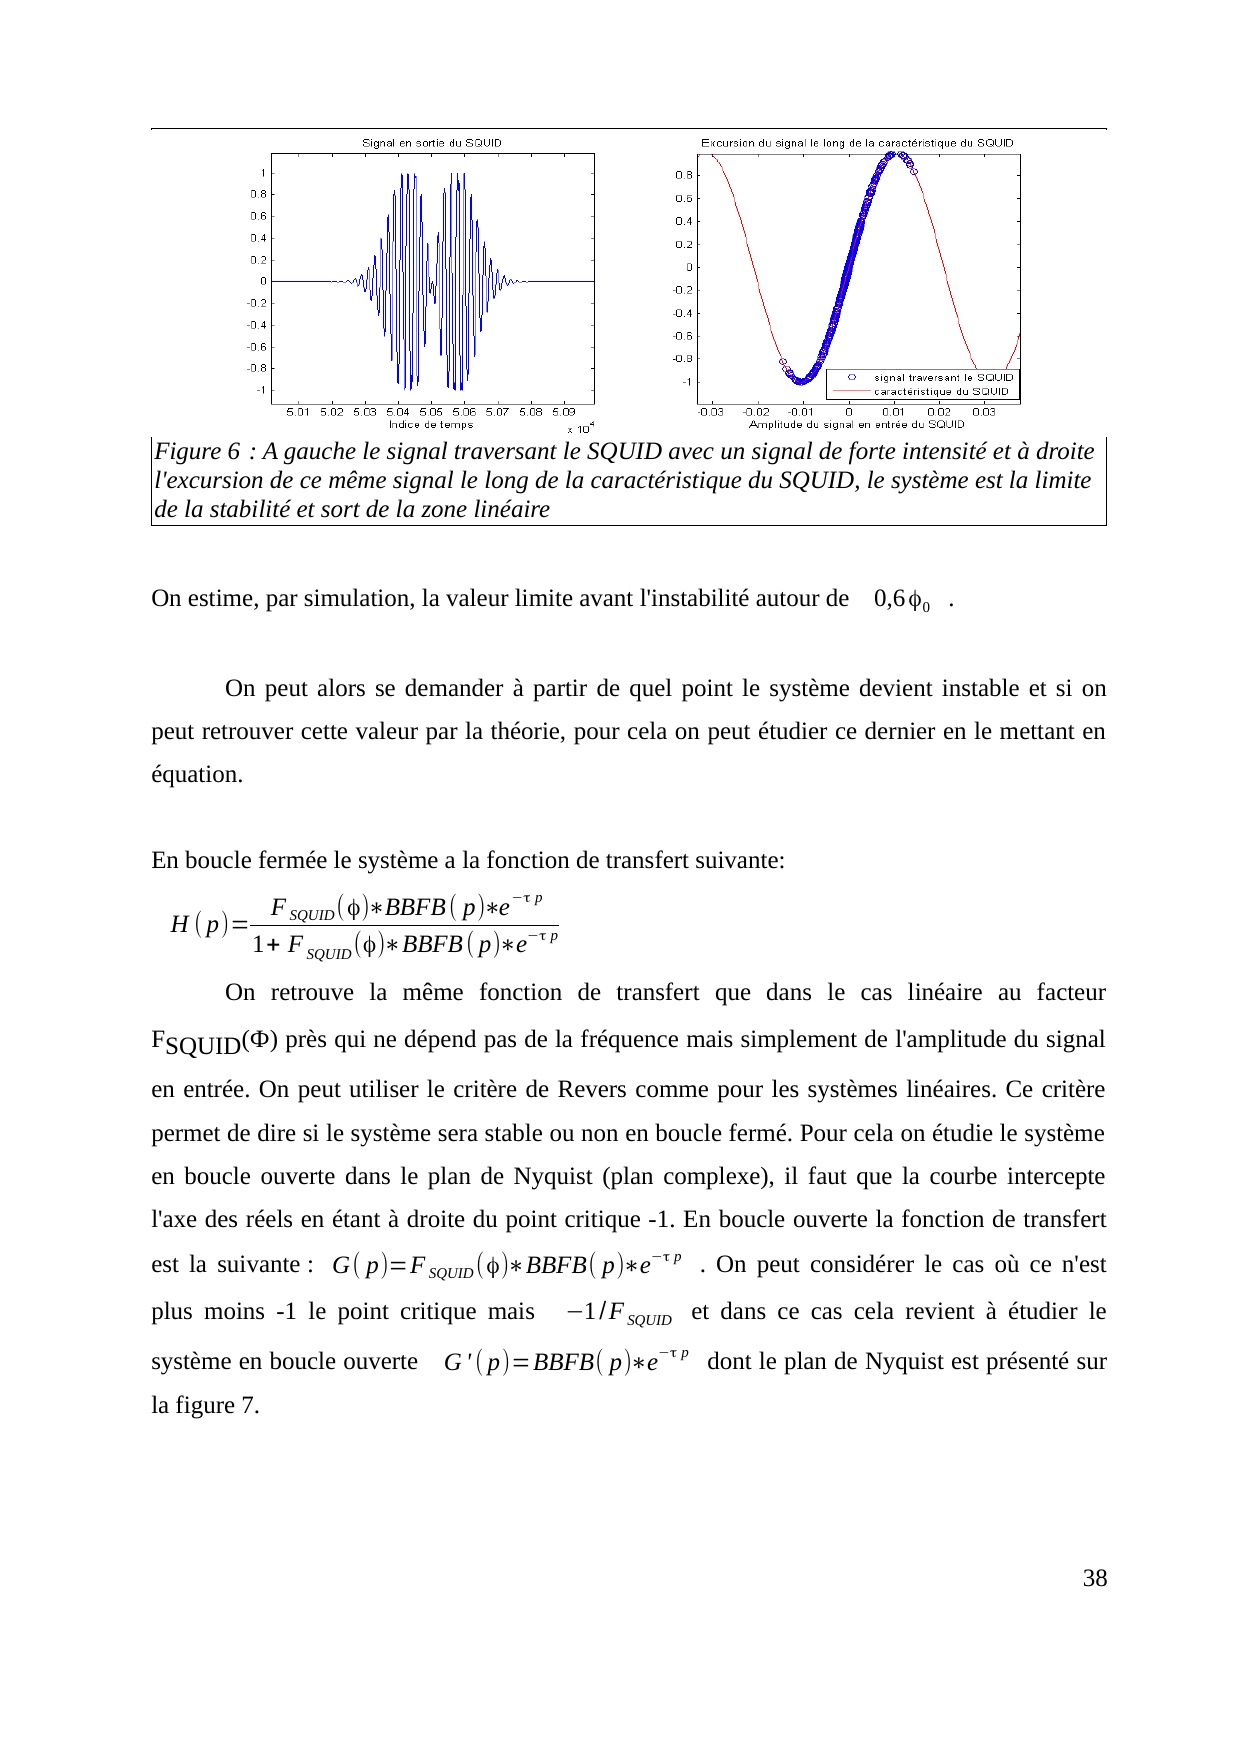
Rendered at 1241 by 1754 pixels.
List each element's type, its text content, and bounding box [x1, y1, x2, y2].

text On retrouve la même fonction de transfert que dans le cas linéaire au facteur FSQUID(Ф) près qui ne dépend pas de la fréquence mais simplement de l'amplitude du signal en entrée. On peut utiliser le critère de Revers comme pour les systèmes linéaires. Ce critère permet de dire si le système sera stable ou non en boucle fermé. Pour cela on étudie le système en boucle ouverte dans le plan de Nyquist (plan complexe), il faut que la courbe intercepte l'axe des réels en étant à droite du point critique -1. En boucle ouverte la fonction de transfert est la suivante :. On peut considérer le cas où ce n'est plus moins -1 le point critique mais et dans ce cas cela revient à étudier le système en boucle ouverte dont le plan de Nyquist est présenté sur la figure 7. [151, 977, 1108, 1418]
text On estime, par simulation, la valeur limite avant l'instabilité autour de . [151, 583, 1108, 616]
text On peut alors se demander à partir de quel point le système devient instable et si on peut retrouver cette valeur par la théorie, pour cela on peut étudier ce dernier en le mettant en équation. [151, 673, 1108, 788]
picture [145, 130, 1112, 437]
text Figure 6 : A gauche le signal traversant le SQUID avec un signal de forte intensité et à droite l'excursion de ce même signal le long de la caractéristique du SQUID, le système est la limite de la stabilité et sort de la zone linéaire [154, 437, 1103, 523]
text En boucle fermée le système a la fonction de transfert suivante: [151, 846, 1108, 874]
